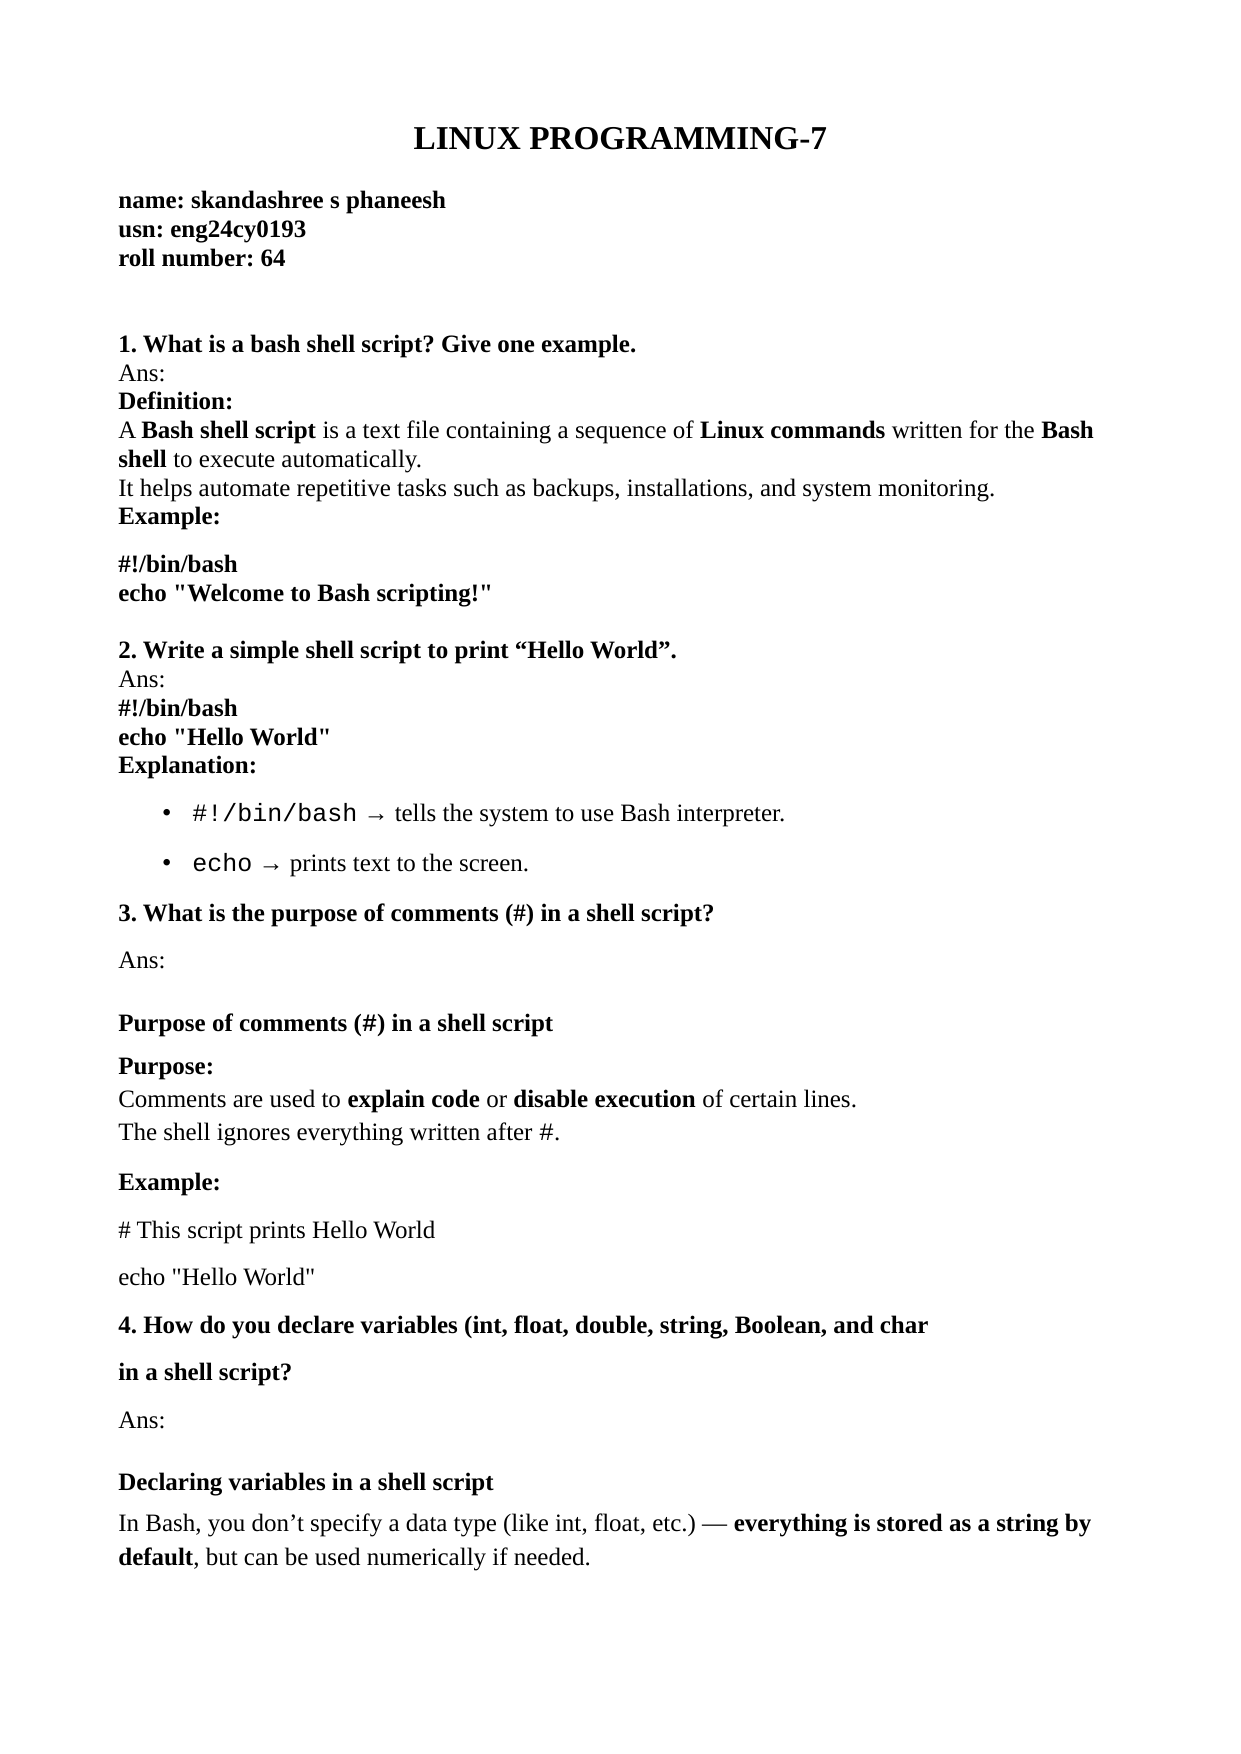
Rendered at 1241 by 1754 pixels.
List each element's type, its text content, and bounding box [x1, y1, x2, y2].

text in a shell script? [118, 1357, 1122, 1386]
text Definition: A Bash shell script is a text file containing a sequence of Linux commands written for the Bash shell to execute automatically. It helps automate repetitive tasks such as backups, installations, and system monitoring. [118, 386, 1122, 501]
text echo "Welcome to Bash scripting!" [118, 578, 1122, 607]
text name: skandashree s phaneesh [118, 185, 1122, 214]
text 1. What is a bash shell script? Give one example. [118, 329, 1122, 358]
text LINUX PROGRAMMING-7 [118, 118, 1122, 156]
text Explanation: [118, 750, 1122, 779]
text 4. How do you declare variables (int, float, double, string, Boolean, and char [118, 1310, 1122, 1339]
subtitle Purpose of comments (#) in a shell script [118, 1008, 1122, 1038]
text # This script prints Hello World [118, 1215, 1122, 1243]
subtitle Declaring variables in a shell script [118, 1467, 1122, 1496]
text Ans: [118, 358, 1122, 386]
text roll number: 64 [118, 243, 1122, 271]
text Ans: [118, 946, 1122, 974]
text Example: [118, 1167, 1122, 1196]
text Purpose: Comments are used to explain code or disable execution of certain lines. The shell ignores everything written after #. [118, 1051, 1122, 1148]
text Example: [118, 501, 1122, 530]
list #!/bin/bash → tells the system to use Bash interpreter. [162, 798, 1122, 829]
text echo "Hello World" [118, 1262, 1122, 1291]
text #!/bin/bash [118, 693, 1122, 722]
text usn: eng24cy0193 [118, 214, 1122, 243]
text Ans: [118, 1405, 1122, 1434]
text In Bash, you don’t specify a data type (like int, float, etc.) — everything is stored as a string by default, but can be used numerically if needed. [118, 1508, 1122, 1570]
text Ans: [118, 664, 1122, 693]
text echo "Hello World" [118, 722, 1122, 750]
text #!/bin/bash [118, 549, 1122, 578]
text 3. What is the purpose of comments (#) in a shell script? [118, 898, 1122, 927]
list echo → prints text to the screen. [162, 848, 1122, 879]
text 2. Write a simple shell script to print “Hello World”. [118, 635, 1122, 664]
